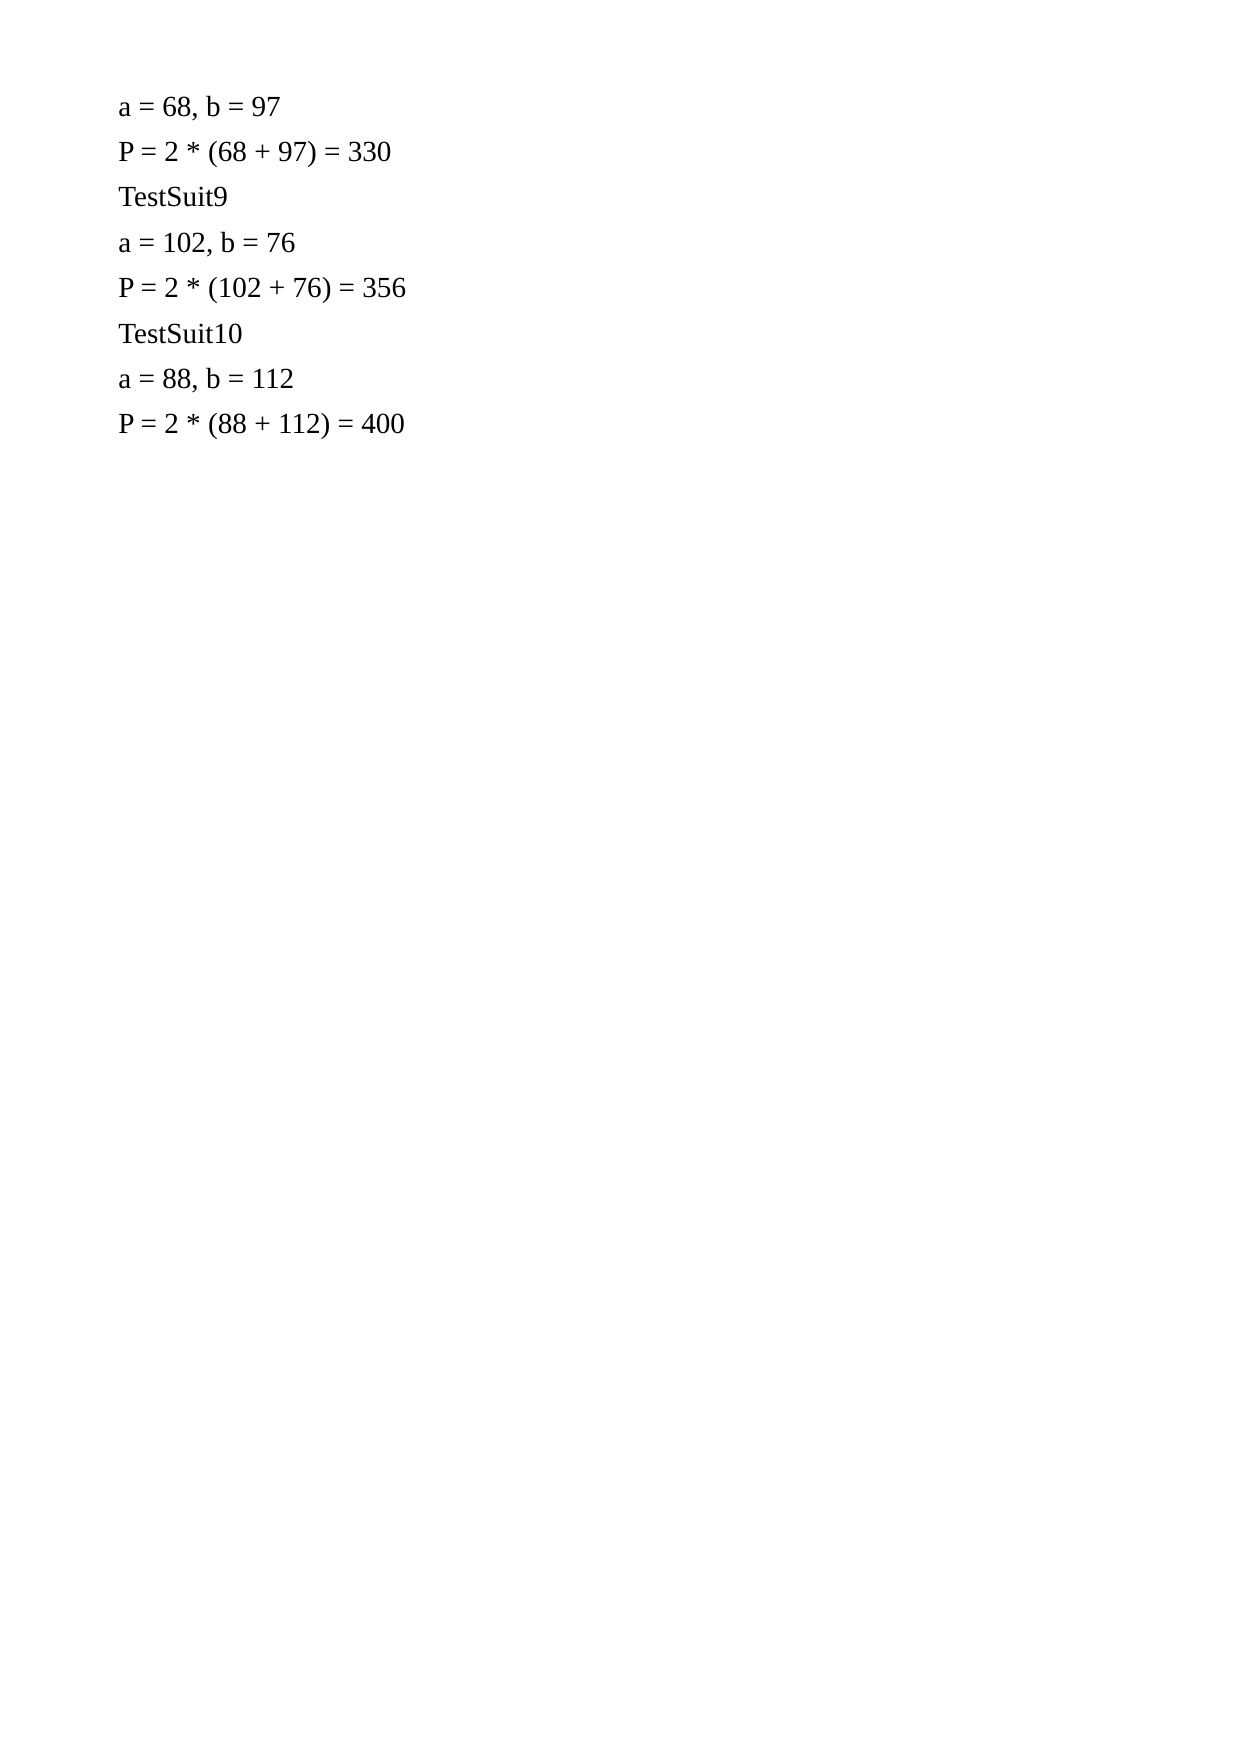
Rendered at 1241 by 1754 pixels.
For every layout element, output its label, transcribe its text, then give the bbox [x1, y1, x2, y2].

text TestSuit9 [118, 179, 1152, 213]
text P = 2 * (68 + 97) = 330 [118, 134, 1152, 168]
text a = 88, b = 112 [118, 361, 1152, 395]
text a = 68, b = 97 [118, 89, 1152, 122]
text P = 2 * (88 + 112) = 400 [118, 407, 1152, 440]
text P = 2 * (102 + 76) = 356 [118, 270, 1152, 304]
text a = 102, b = 76 [118, 225, 1152, 258]
text TestSuit10 [118, 316, 1152, 349]
